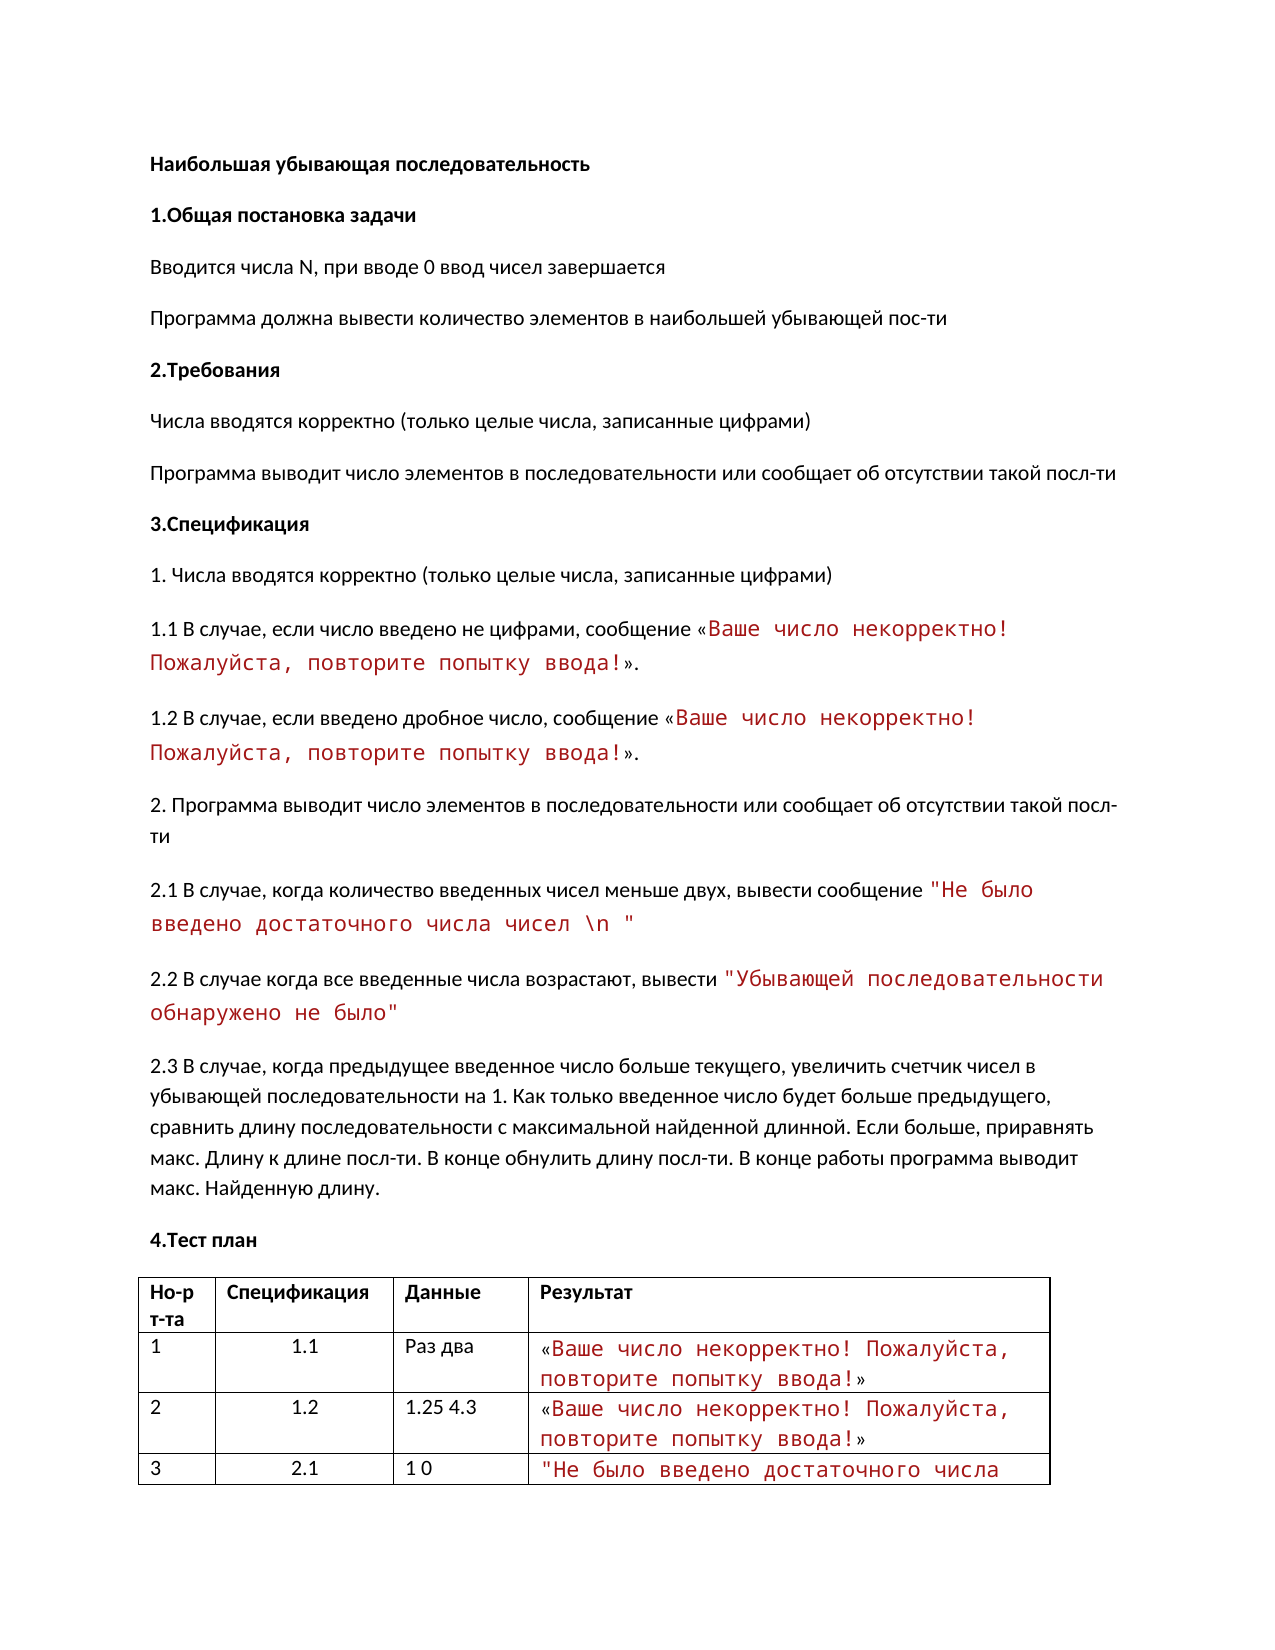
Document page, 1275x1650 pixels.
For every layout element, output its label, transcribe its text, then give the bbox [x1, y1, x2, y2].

table_cell «Ваше число некорректно! Пожалуйста, повторите попытку ввода!» [529, 1333, 1049, 1392]
text 2.3 В случае, когда предыдущее введенное число больше текущего, увеличить счетчик чисел в убывающей последовательности на 1. Как только введенное число будет больше предыдущего, сравнить длину последовательности с максимальной найденной длинной. Если больше, приравнять макс. Длину к длине посл-ти. В конце обнулить длину посл-ти. В конце работы программа выводит макс. Найденную длину. [150, 1052, 1125, 1201]
text 2.1 В случае, когда количество введенных чисел меньше двух, вывести сообщение "Не было введено достаточного числа чисел \n " [150, 873, 1125, 937]
text 1. Числа вводятся корректно (только целые числа, записанные цифрами) [150, 562, 1125, 588]
text 1.2 В случае, если введено дробное число, сообщение «Ваше число некорректно! Пожалуйста, повторите попытку ввода!». [150, 702, 1125, 766]
table_cell 3 [139, 1454, 215, 1484]
text 2. Программа выводит число элементов в последовательности или сообщает об отсутствии такой посл-ти [150, 791, 1125, 849]
text 3.Спецификация [150, 510, 1125, 537]
table_cell "Не было введено достаточного числа [529, 1454, 1049, 1484]
text 1.Общая постановка задачи [150, 201, 1125, 228]
table_cell 1 0 [394, 1454, 528, 1484]
text Программа должна вывести количество элементов в наибольшей убывающей пос-ти [150, 304, 1125, 331]
table_cell Раз два [394, 1333, 528, 1392]
table_header Но-р т-та [139, 1278, 215, 1332]
text Вводится числа N, при вводе 0 ввод чисел завершается [150, 253, 1125, 279]
table_cell 2.1 [216, 1454, 393, 1484]
text 2.Требования [150, 356, 1125, 382]
text 4.Тест план [150, 1226, 1125, 1252]
table_cell 2 [139, 1393, 215, 1453]
table_cell 1.2 [216, 1393, 393, 1453]
text Наибольшая убывающая последовательность [150, 150, 1125, 177]
table_cell «Ваше число некорректно! Пожалуйста, повторите попытку ввода!» [529, 1393, 1049, 1453]
text 2.2 В случае когда все введенные числа возрастают, вывести "Убывающей последовательности обнаружено не было" [150, 963, 1125, 1027]
text Числа вводятся корректно (только целые числа, записанные цифрами) [150, 407, 1125, 434]
table_cell 1.25 4.3 [394, 1393, 528, 1453]
table_cell 1 [139, 1333, 215, 1392]
text Программа выводит число элементов в последовательности или сообщает об отсутствии такой посл-ти [150, 459, 1125, 485]
table_header Результат [529, 1278, 1049, 1332]
table_header Спецификация [216, 1278, 393, 1332]
text 1.1 В случае, если число введено не цифрами, сообщение «Ваше число некорректно! Пожалуйста, повторите попытку ввода!». [150, 613, 1125, 677]
table_cell 1.1 [216, 1333, 393, 1392]
table_header Данные [394, 1278, 528, 1332]
